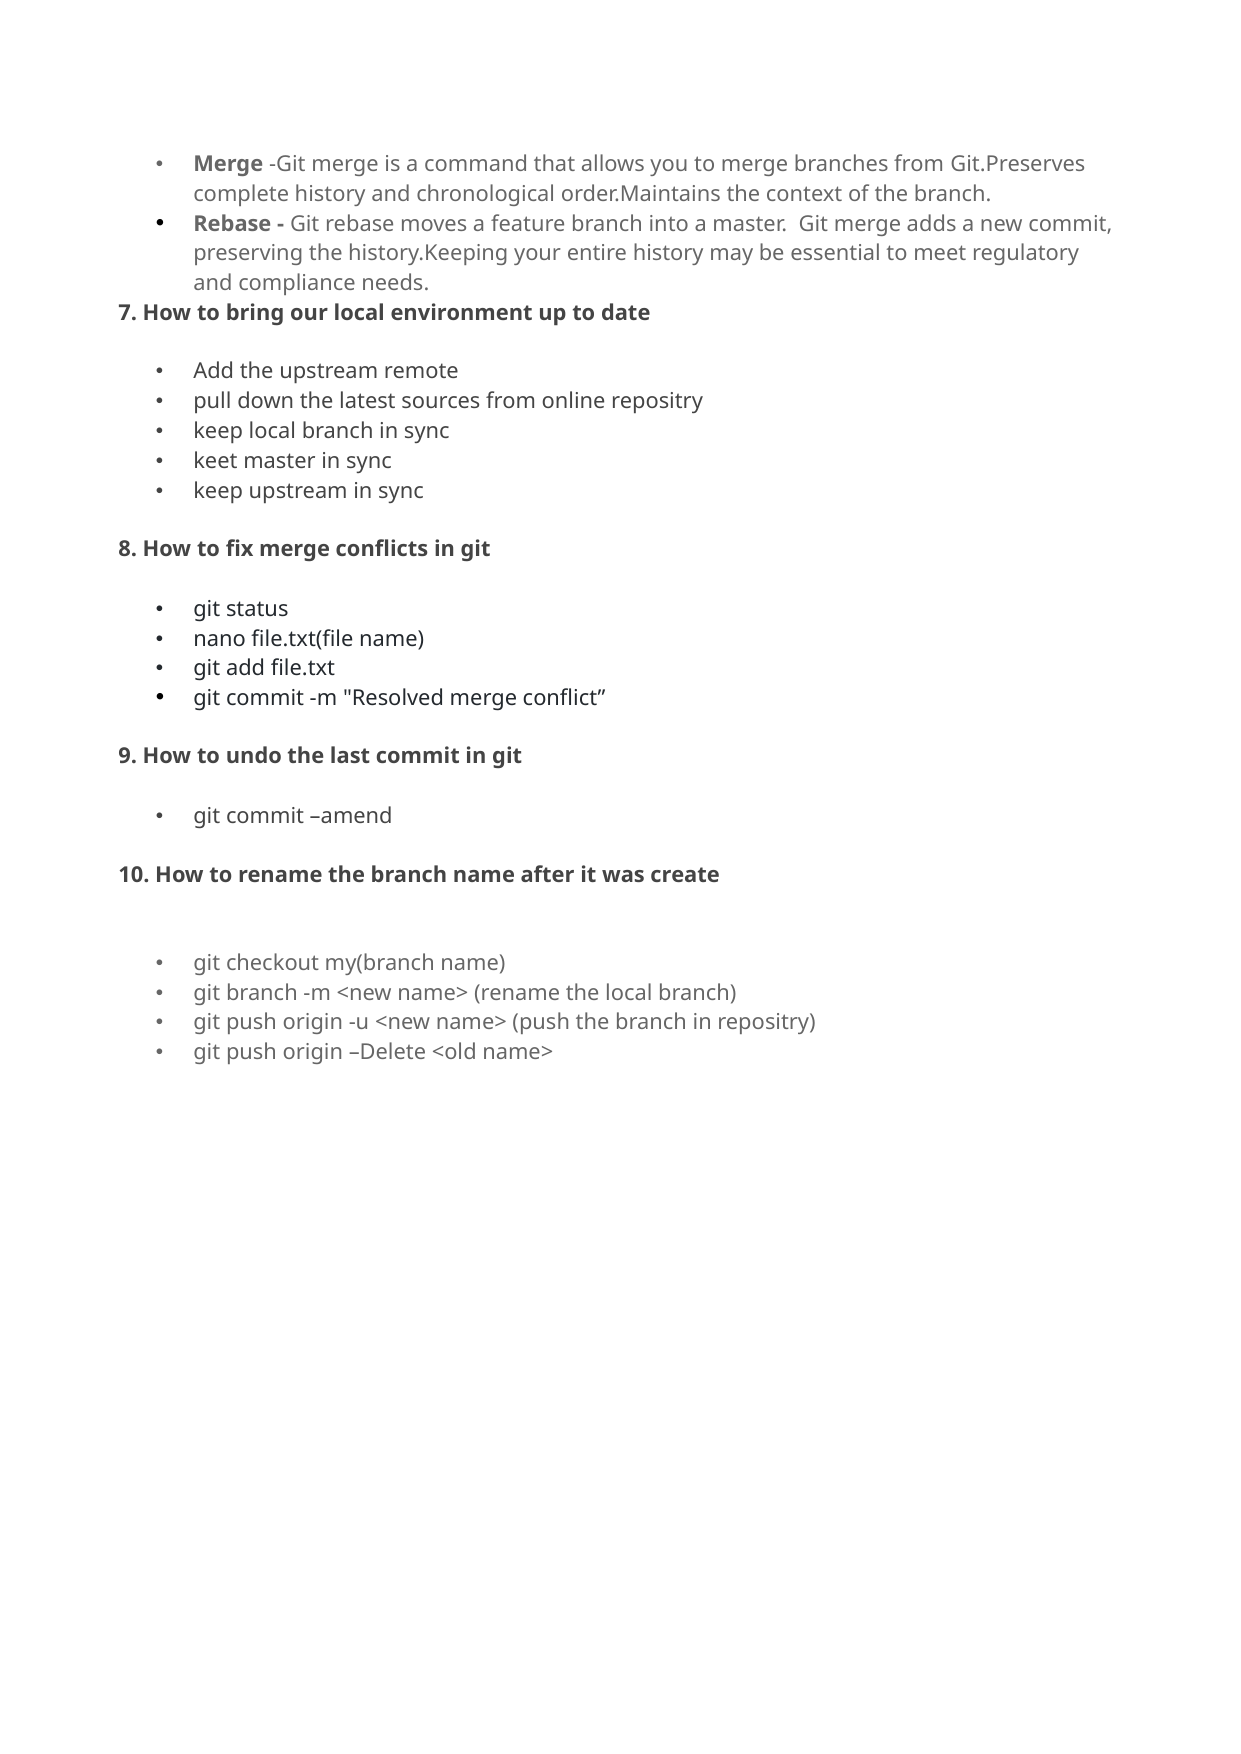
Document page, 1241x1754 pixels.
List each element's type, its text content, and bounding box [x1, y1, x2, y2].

list Rebase - Git rebase moves a feature branch into a master. Git merge adds a new commit, preserving the history.Keeping your entire history may be essential to meet regulatory and compliance needs. [156, 207, 1122, 297]
list keet master in sync [156, 445, 1122, 474]
list git commit –amend [156, 800, 1122, 829]
text 8. How to fix merge conflicts in git [118, 533, 1122, 563]
list git add file.txt [156, 652, 1122, 682]
list git status [156, 593, 1122, 622]
list Merge -Git merge is a command that allows you to merge branches from Git.Preserves complete history and chronological order.Maintains the context of the branch. [156, 148, 1122, 207]
list git push origin –Delete <old name> [156, 1036, 1122, 1066]
text 7. How to bring our local environment up to date [118, 297, 1122, 327]
list git checkout my(branch name) [156, 947, 1122, 976]
list pull down the latest sources from online repositry [156, 385, 1122, 415]
text 9. How to undo the last commit in git [118, 740, 1122, 770]
list git branch -m <new name> (rename the local branch) [156, 976, 1122, 1006]
text 10. How to rename the branch name after it was create [118, 859, 1122, 889]
list nano file.txt(file name) [156, 622, 1122, 652]
list keep upstream in sync [156, 474, 1122, 504]
list git push origin -u <new name> (push the branch in repositry) [156, 1006, 1122, 1036]
list keep local branch in sync [156, 415, 1122, 445]
list Add the upstream remote [156, 355, 1122, 385]
list git commit -m "Resolved merge conflict” [156, 682, 1122, 712]
